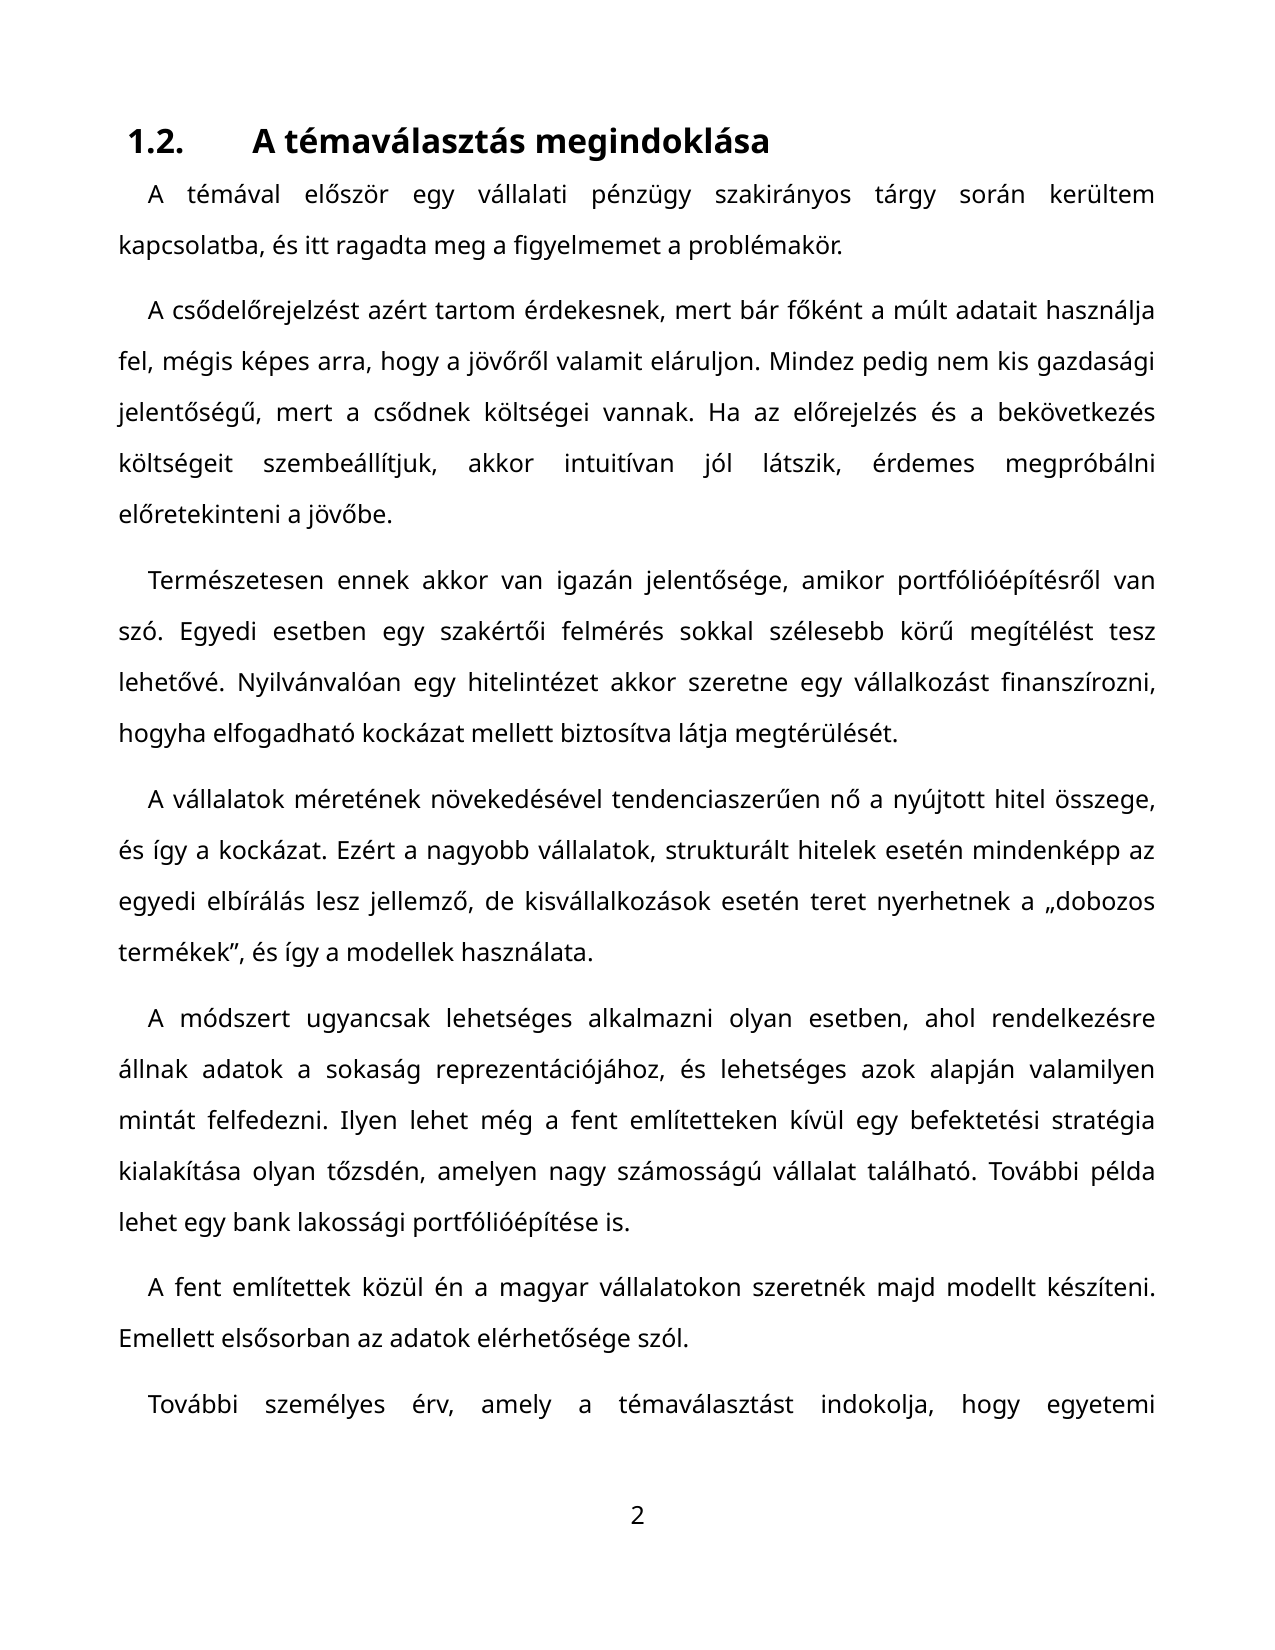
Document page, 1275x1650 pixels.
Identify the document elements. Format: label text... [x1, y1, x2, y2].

text A vállalatok méretének növekedésével tendenciaszerűen nő a nyújtott hitel összege, és így a kockázat. Ezért a nagyobb vállalatok, strukturált hitelek esetén mindenképp az egyedi elbírálás lesz jellemző, de kisvállalkozások esetén teret nyerhetnek a „dobozos termékek”, és így a modellek használata. [118, 782, 1157, 969]
text További személyes érv, amely a témaválasztást indokolja, hogy egyetemi [118, 1387, 1157, 1421]
text A fent említettek közül én a magyar vállalatokon szeretnék majd modellt készíteni. Emellett elsősorban az adatok elérhetősége szól. [118, 1270, 1157, 1355]
text A csődelőrejelzést azért tartom érdekesnek, mert bár főként a múlt adatait használja fel, mégis képes arra, hogy a jövőről valamit eláruljon. Mindez pedig nem kis gazdasági jelentőségű, mert a csődnek költségei vannak. Ha az előrejelzés és a bekövetkezés költségeit szembeállítjuk, akkor intuitívan jól látszik, érdemes megpróbálni előretekinteni a jövőbe. [118, 293, 1157, 531]
text A témával először egy vállalati pénzügy szakirányos tárgy során kerültem kapcsolatba, és itt ragadta meg a figyelmemet a problémakör. [118, 176, 1157, 261]
subtitle A témaválasztás megindoklása [118, 118, 1157, 164]
text Természetesen ennek akkor van igazán jelentősége, amikor portfólióépítésről van szó. Egyedi esetben egy szakértői felmérés sokkal szélesebb körű megítélést tesz lehetővé. Nyilvánvalóan egy hitelintézet akkor szeretne egy vállalkozást finanszírozni, hogyha elfogadható kockázat mellett biztosítva látja megtérülését. [118, 563, 1157, 750]
text A módszert ugyancsak lehetséges alkalmazni olyan esetben, ahol rendelkezésre állnak adatok a sokaság reprezentációjához, és lehetséges azok alapján valamilyen mintát felfedezni. Ilyen lehet még a fent említetteken kívül egy befektetési stratégia kialakítása olyan tőzsdén, amelyen nagy számosságú vállalat található. További példa lehet egy bank lakossági portfólióépítése is. [118, 1000, 1157, 1238]
